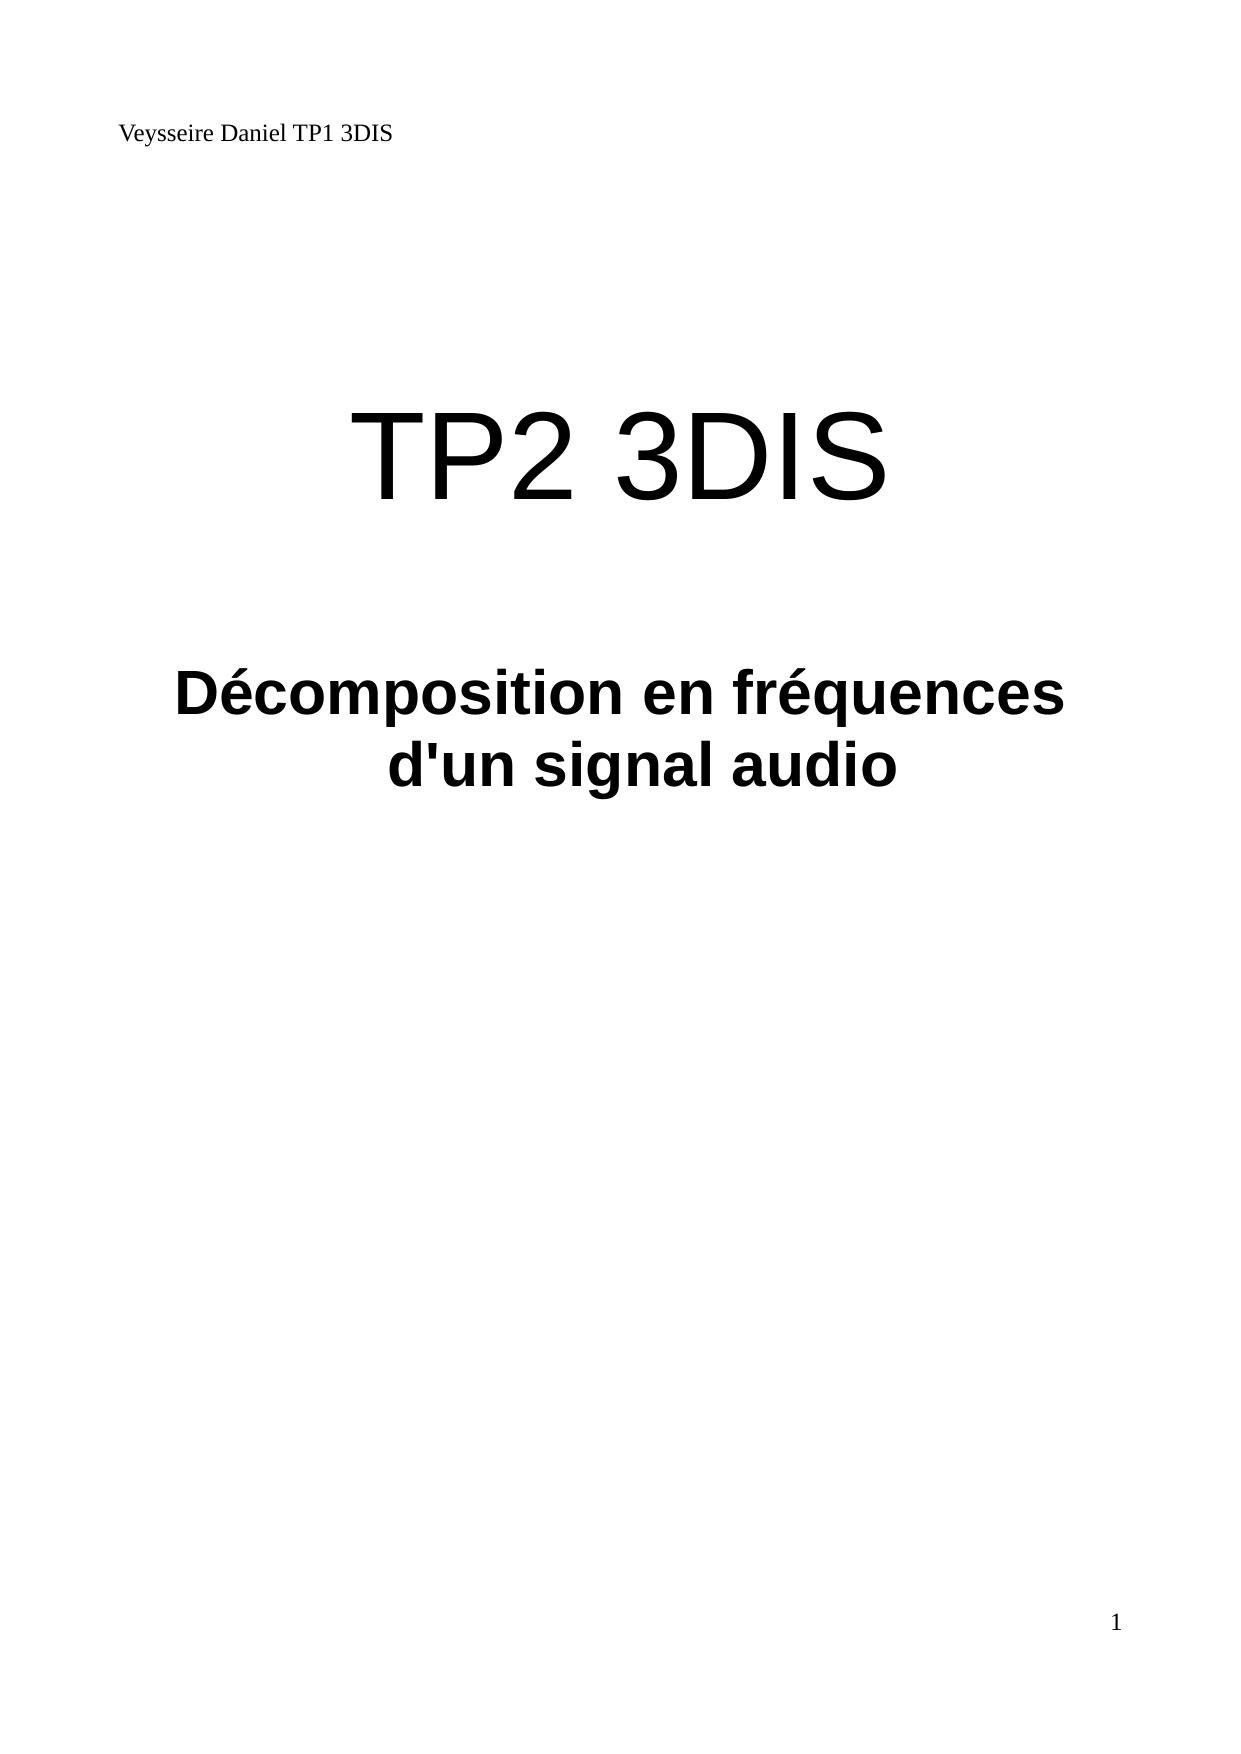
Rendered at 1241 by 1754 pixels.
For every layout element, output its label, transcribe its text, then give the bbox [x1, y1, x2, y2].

subtitle TP2 3DIS [118, 383, 1122, 526]
subtitle Décomposition en fréquences d'un signal audio [118, 656, 1122, 800]
